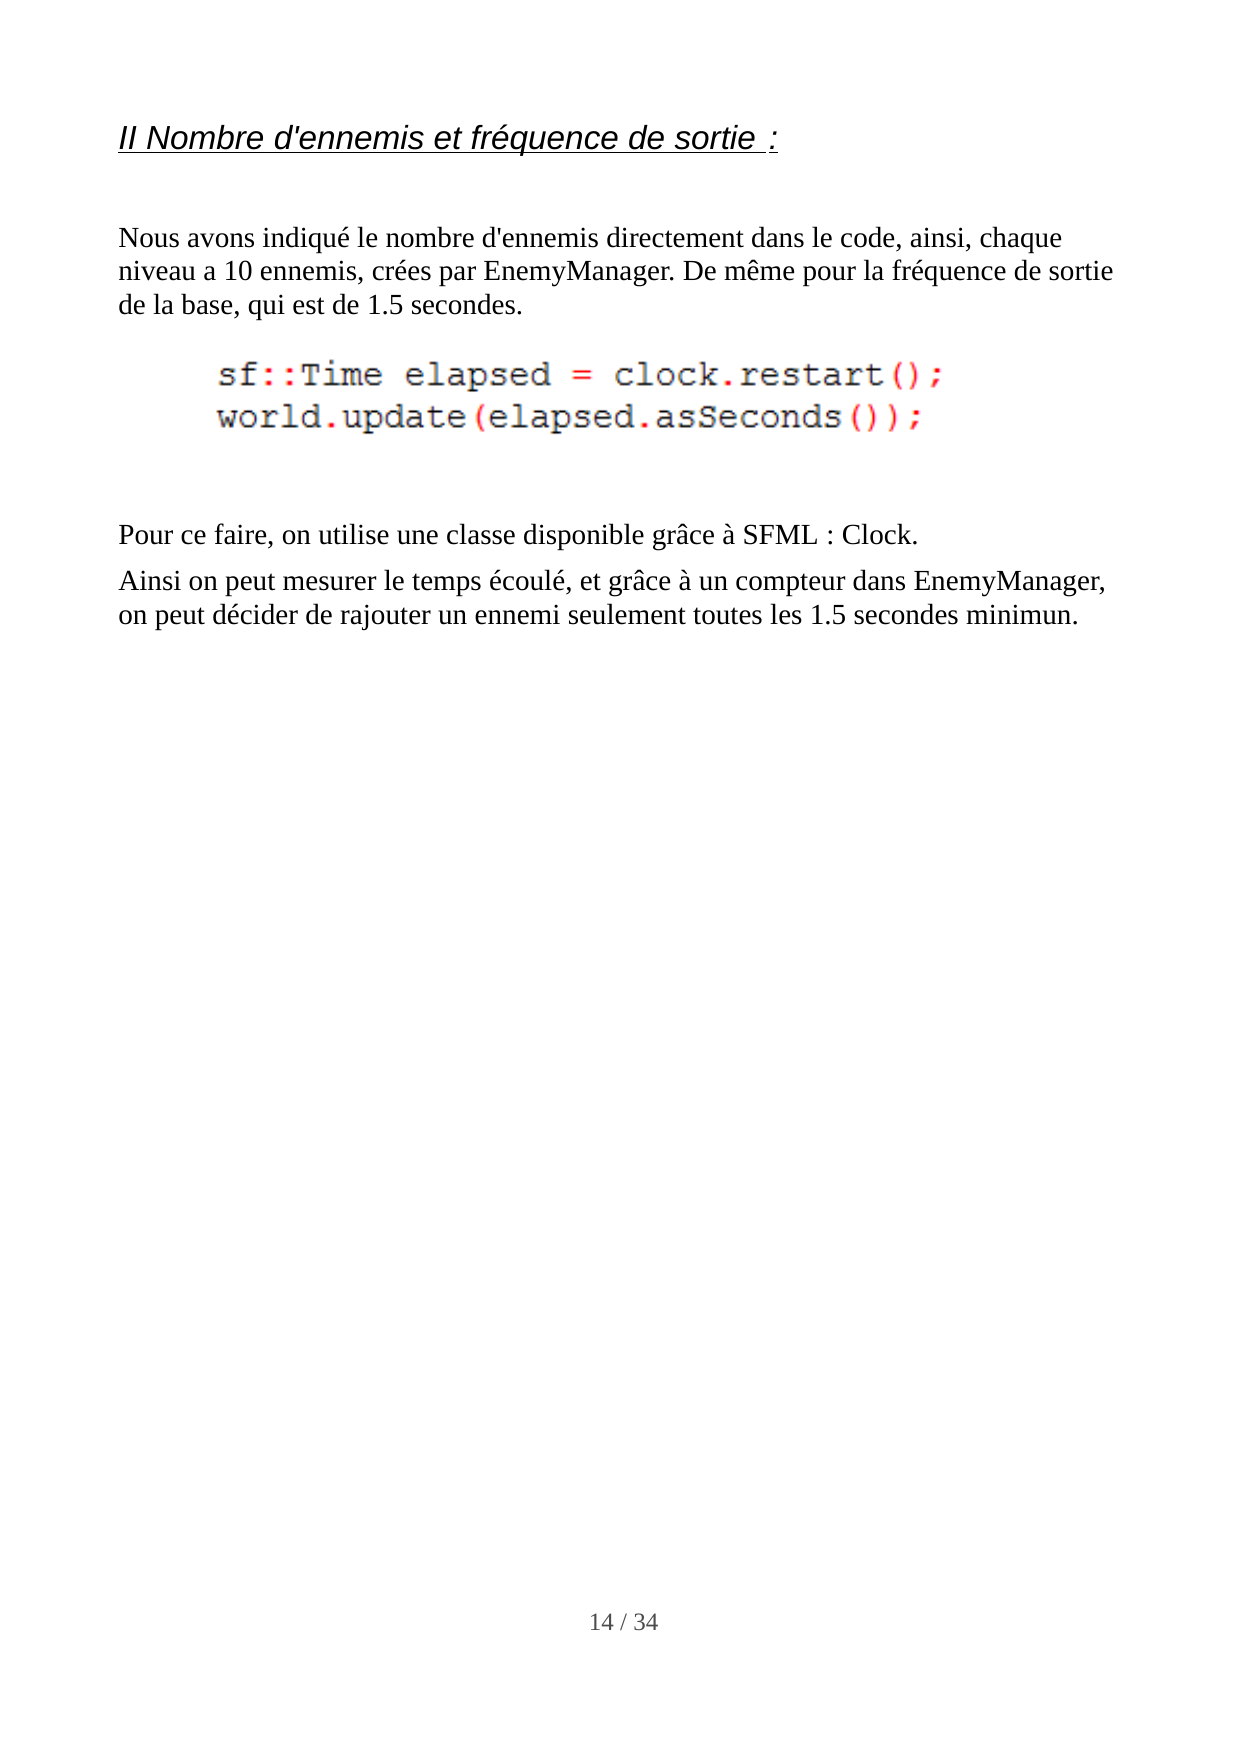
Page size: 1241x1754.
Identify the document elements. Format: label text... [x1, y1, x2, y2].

text Ainsi on peut mesurer le temps écoulé, et grâce à un compteur dans EnemyManager, on peut décider de rajouter un ennemi seulement toutes les 1.5 secondes minimun. [118, 563, 1122, 630]
text Nous avons indiqué le nombre d'ennemis directement dans le code, ainsi, chaque niveau a 10 ennemis, crées par EnemyManager. De même pour la fréquence de sortie de la base, qui est de 1.5 secondes. [118, 220, 1122, 321]
text II Nombre d'ennemis et fréquence de sortie : [118, 118, 1122, 157]
picture [209, 352, 969, 451]
text Pour ce faire, on utilise une classe disponible grâce à SFML : Clock. [118, 517, 1122, 551]
